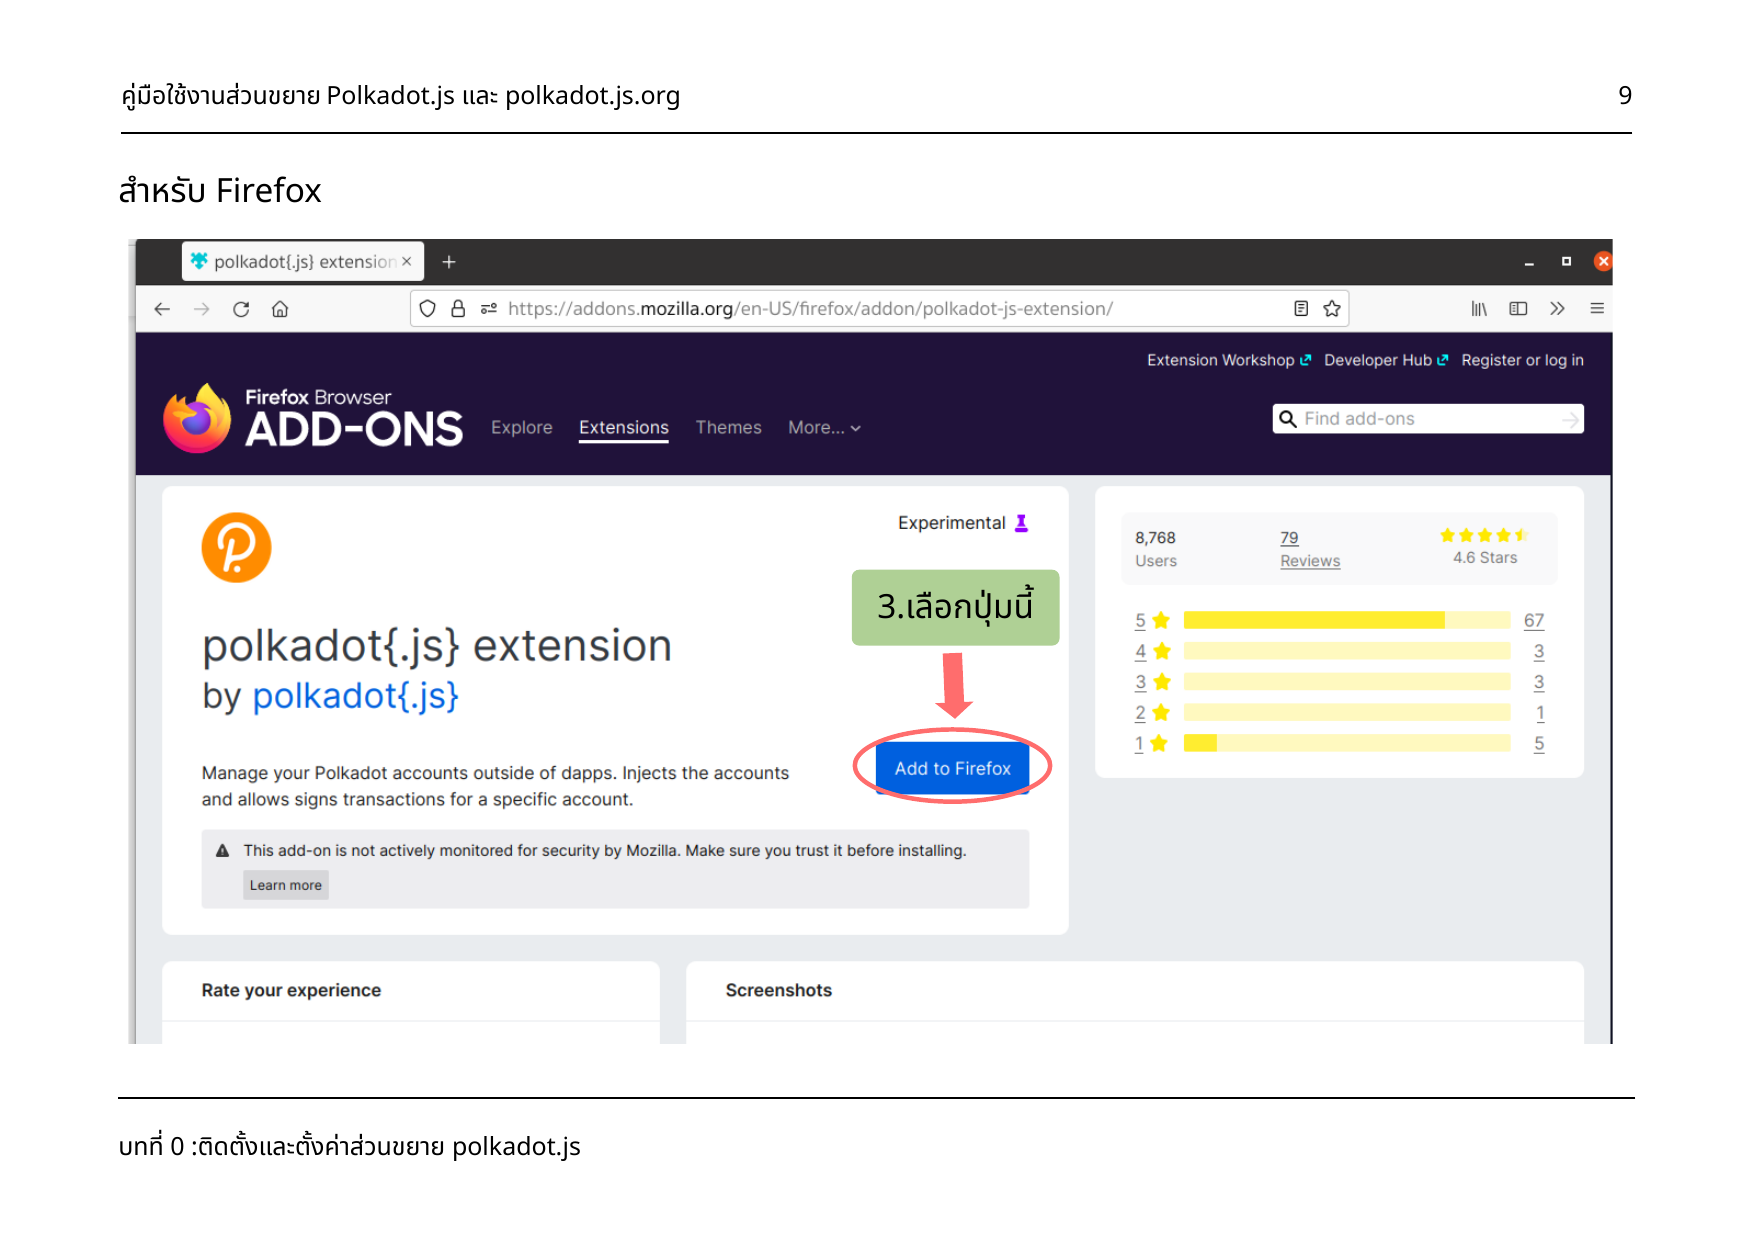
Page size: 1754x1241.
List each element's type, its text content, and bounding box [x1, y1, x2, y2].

picture [128, 239, 1613, 1044]
text สำหรับ Firefox [118, 167, 1635, 216]
